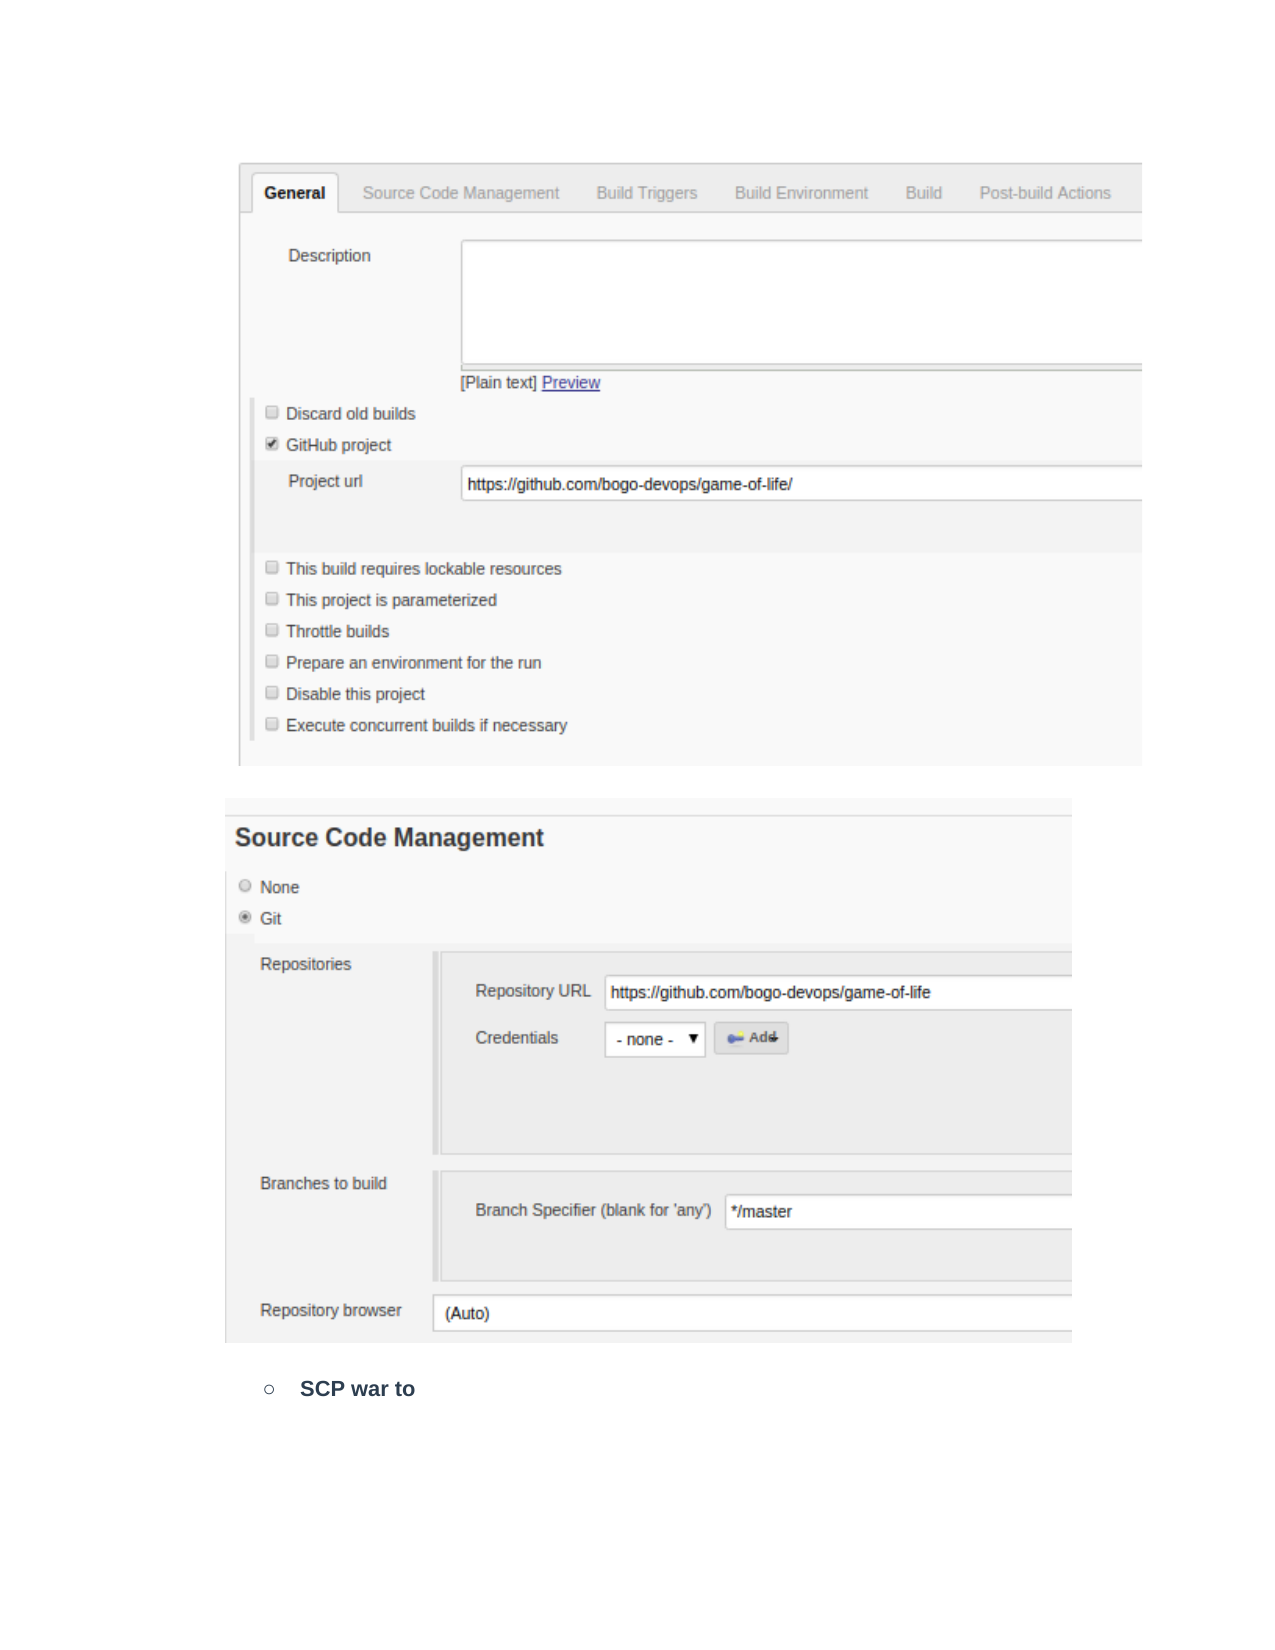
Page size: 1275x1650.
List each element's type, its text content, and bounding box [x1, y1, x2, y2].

picture [225, 150, 1143, 766]
list SCP war to [262, 1376, 1125, 1401]
picture [225, 798, 1072, 1343]
